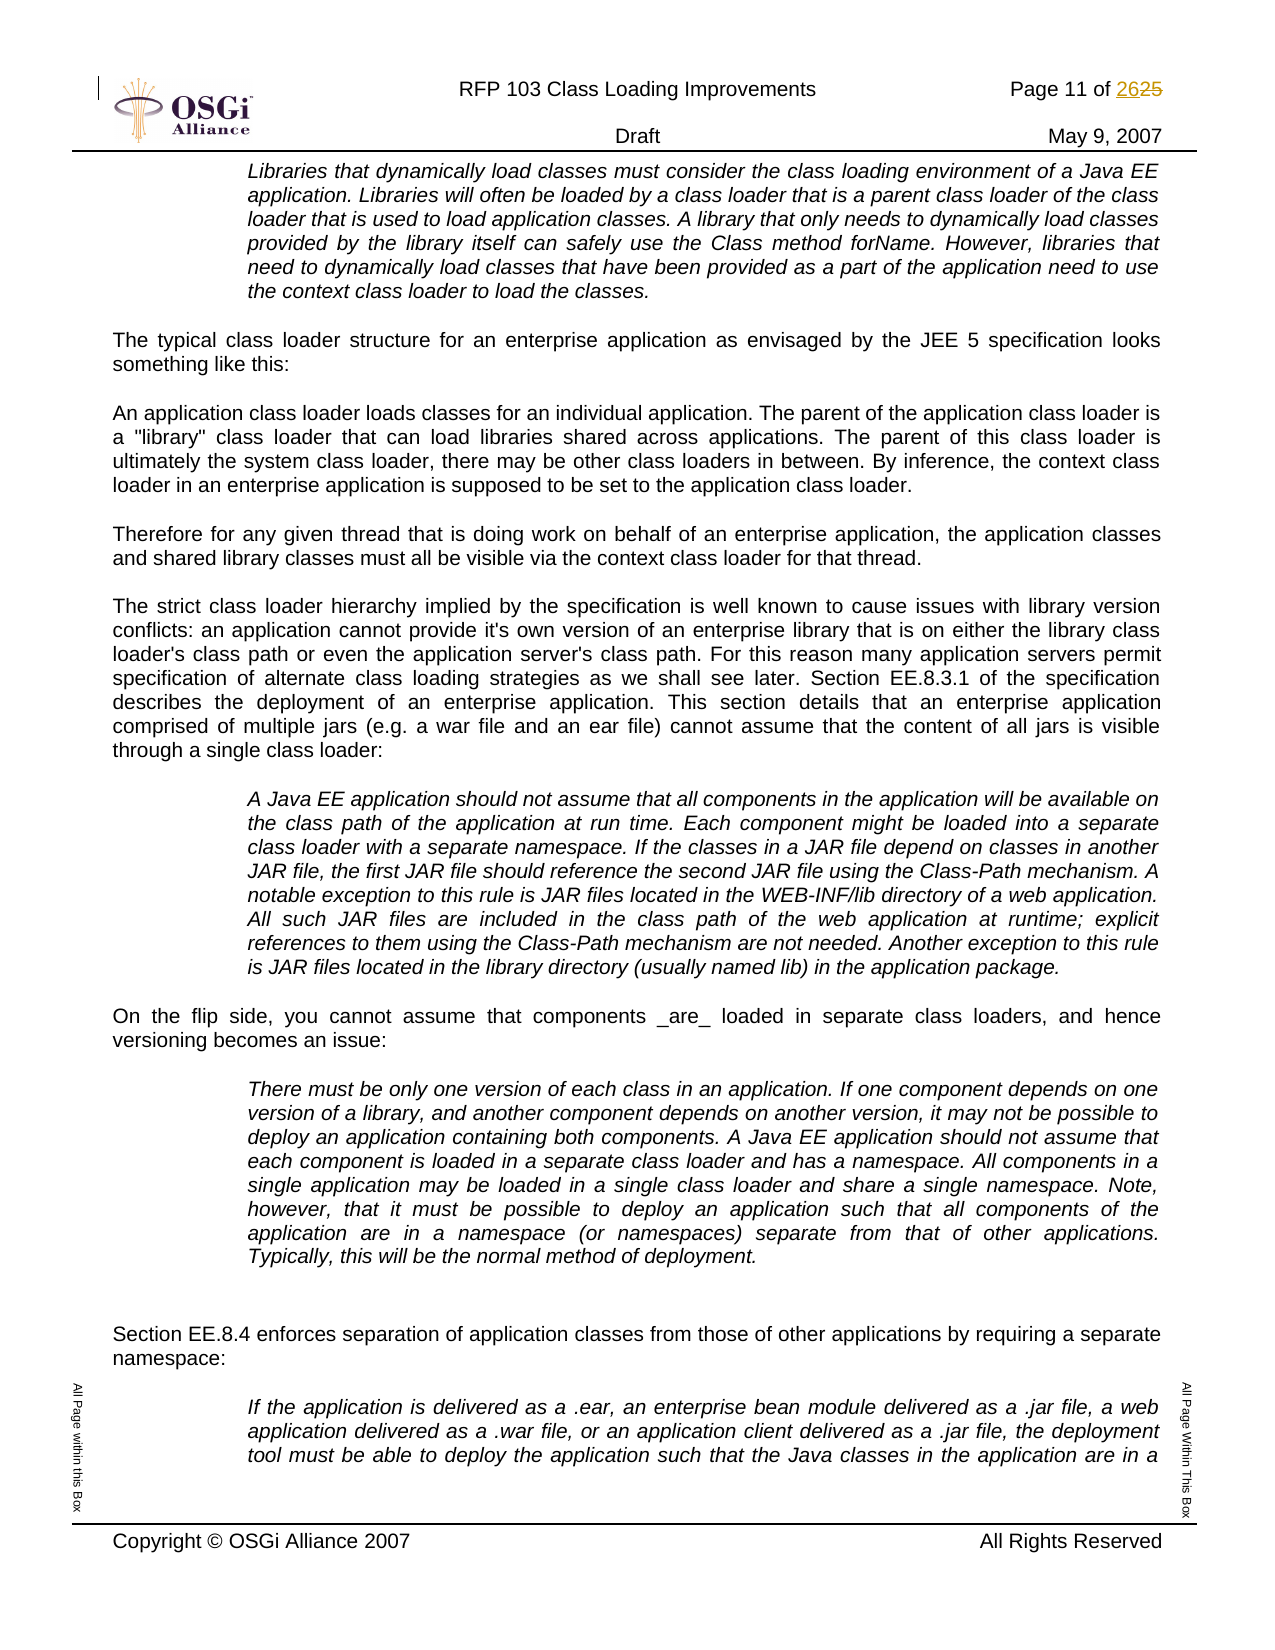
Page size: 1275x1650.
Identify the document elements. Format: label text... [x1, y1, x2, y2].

text Libraries that dynamically load classes must consider the class loading environment of a Java EE application. Libraries will often be loaded by a class loader that is a parent class loader of the class loader that is used to load application classes. A library that only needs to dynamically load classes provided by the library itself can safely use the Class method forName. However, libraries that need to dynamically load classes that have been provided as a part of the application need to use the context class loader to load the classes. [247, 159, 1162, 303]
text A Java EE application should not assume that all components in the application will be available on the class path of the application at run time. Each component might be loaded into a separate class loader with a separate namespace. If the classes in a JAR file depend on classes in another JAR file, the first JAR file should reference the second JAR file using the Class-Path mechanism. A notable exception to this rule is JAR files located in the WEB-INF/lib directory of a web application. All such JAR files are included in the class path of the web application at runtime; explicit references to them using the Class-Path mechanism are not needed. Another exception to this rule is JAR files located in the library directory (usually named lib) in the application package. [247, 787, 1162, 979]
text The strict class loader hierarchy implied by the specification is well known to cause issues with library version conflicts: an application cannot provide it's own version of an enterprise library that is on either the library class loader's class path or even the application server's class path. For this reason many application servers permit specification of alternate class loading strategies as we shall see later. Section EE.8.3.1 of the specification describes the deployment of an enterprise application. This section details that an enterprise application comprised of multiple jars (e.g. a war file and an ear file) cannot assume that the content of all jars is visible through a single class loader: [112, 594, 1162, 762]
text There must be only one version of each class in an application. If one component depends on one version of a library, and another component depends on another version, it may not be possible to deploy an application containing both components. A Java EE application should not assume that each component is loaded in a separate class loader and has a namespace. All components in a single application may be loaded in a single class loader and share a single namespace. Note, however, that it must be possible to deploy an application such that all components of the application are in a namespace (or namespaces) separate from that of other applications. Typically, this will be the normal method of deployment. [247, 1077, 1162, 1268]
picture [114, 78, 254, 143]
text An application class loader loads classes for an individual application. The parent of the application class loader is a "library" class loader that can load libraries shared across applications. The parent of this class loader is ultimately the system class loader, there may be other class loaders in between. By inference, the context class loader in an enterprise application is supposed to be set to the application class loader. [112, 401, 1162, 496]
text Section EE.8.4 enforces separation of application classes from those of other applications by requiring a separate namespace: [112, 1322, 1162, 1370]
text The typical class loader structure for an enterprise application as envisaged by the JEE 5 specification looks something like this: [112, 328, 1162, 376]
text Therefore for any given thread that is doing work on behalf of an enterprise application, the application classes and shared library classes must all be visible via the context class loader for that thread. [112, 521, 1162, 569]
text On the flip side, you cannot assume that components _are_ loaded in separate class loaders, and hence versioning becomes an issue: [112, 1004, 1162, 1052]
text If the application is delivered as a .ear, an enterprise bean module delivered as a .jar file, a web application delivered as a .war file, or an application client delivered as a .jar file, the deployment tool must be able to deploy the application such that the Java classes in the application are in a [247, 1395, 1162, 1467]
